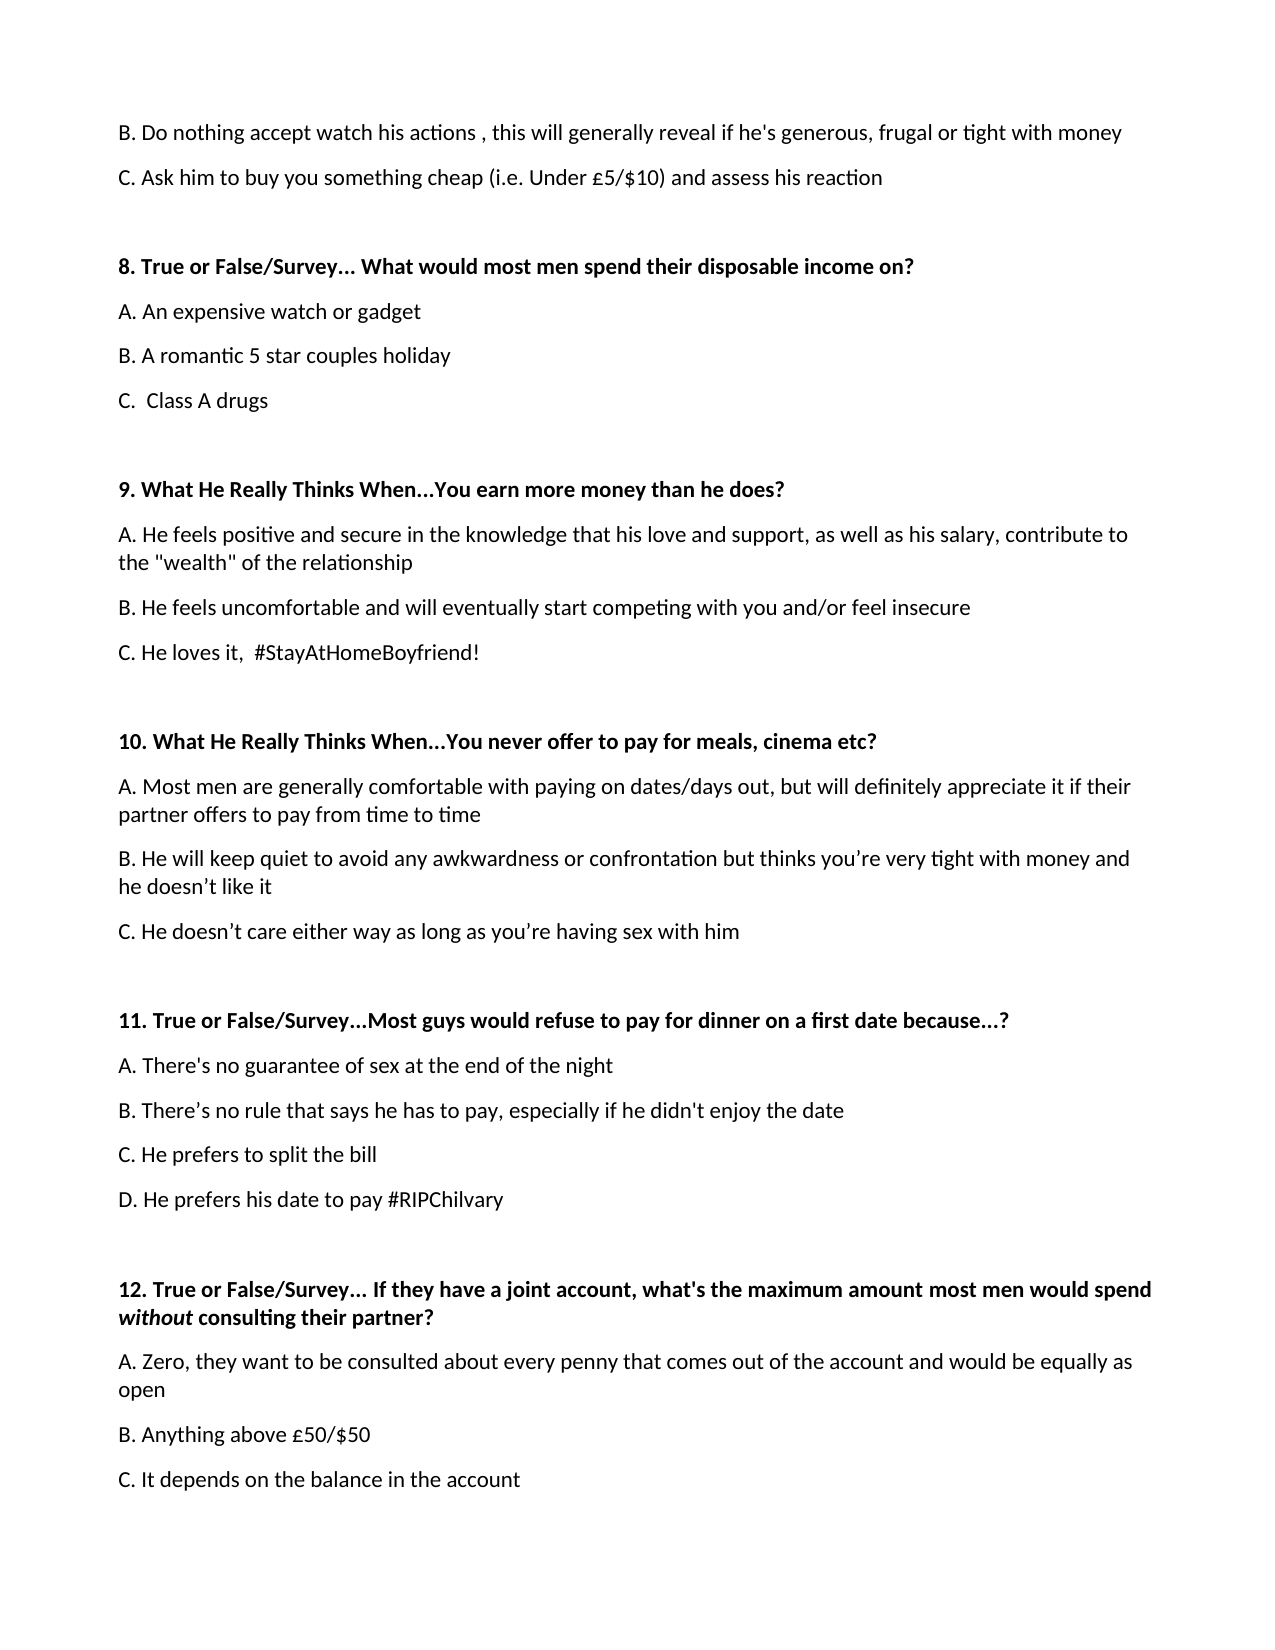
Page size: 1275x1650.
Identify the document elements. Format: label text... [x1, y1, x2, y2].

text 9. What He Really Thinks When...You earn more money than he does? [118, 476, 1157, 504]
text 12. True or False/Survey... If they have a joint account, what's the maximum amount most men would spend without consulting their partner? [118, 1275, 1157, 1331]
text B. He will keep quiet to avoid any awkwardness or confrontation but thinks you’re very tight with money and he doesn’t like it [118, 844, 1157, 901]
text B. He feels uncomfortable and will eventually start competing with you and/or feel insecure [118, 593, 1157, 621]
text 11. True or False/Survey...Most guys would refuse to pay for dinner on a first date because...? [118, 1007, 1157, 1034]
text C. He loves it, #StayAtHomeBoyfriend! [118, 638, 1157, 666]
text A. An expensive watch or gadget [118, 297, 1157, 325]
text B. There’s no rule that says he has to pay, especially if he didn't enjoy the date [118, 1096, 1157, 1124]
text 10. What He Really Thinks When...You never offer to pay for meals, cinema etc? [118, 727, 1157, 755]
text B. A romantic 5 star couples holiday [118, 342, 1157, 369]
text C. Class A drugs [118, 386, 1157, 414]
text D. He prefers his date to pay #RIPChilvary [118, 1185, 1157, 1213]
text A. Zero, they want to be consulted about every penny that comes out of the account and would be equally as open [118, 1347, 1157, 1403]
text C. It depends on the balance in the account [118, 1465, 1157, 1493]
text 8. True or False/Survey... What would most men spend their disposable income on? [118, 252, 1157, 280]
text B. Do nothing accept watch his actions , this will generally reveal if he's generous, frugal or tight with money [118, 118, 1157, 146]
text C. Ask him to buy you something cheap (i.e. Under £5/$10) and assess his reaction [118, 163, 1157, 191]
text A. He feels positive and secure in the knowledge that his love and support, as well as his salary, contribute to the "wealth" of the relationship [118, 520, 1157, 576]
text C. He prefers to split the bill [118, 1141, 1157, 1169]
text A. Most men are generally comfortable with paying on dates/days out, but will definitely appreciate it if their partner offers to pay from time to time [118, 772, 1157, 828]
text B. Anything above £50/$50 [118, 1420, 1157, 1448]
text C. He doesn’t care either way as long as you’re having sex with him [118, 917, 1157, 945]
text A. There's no guarantee of sex at the end of the night [118, 1051, 1157, 1079]
